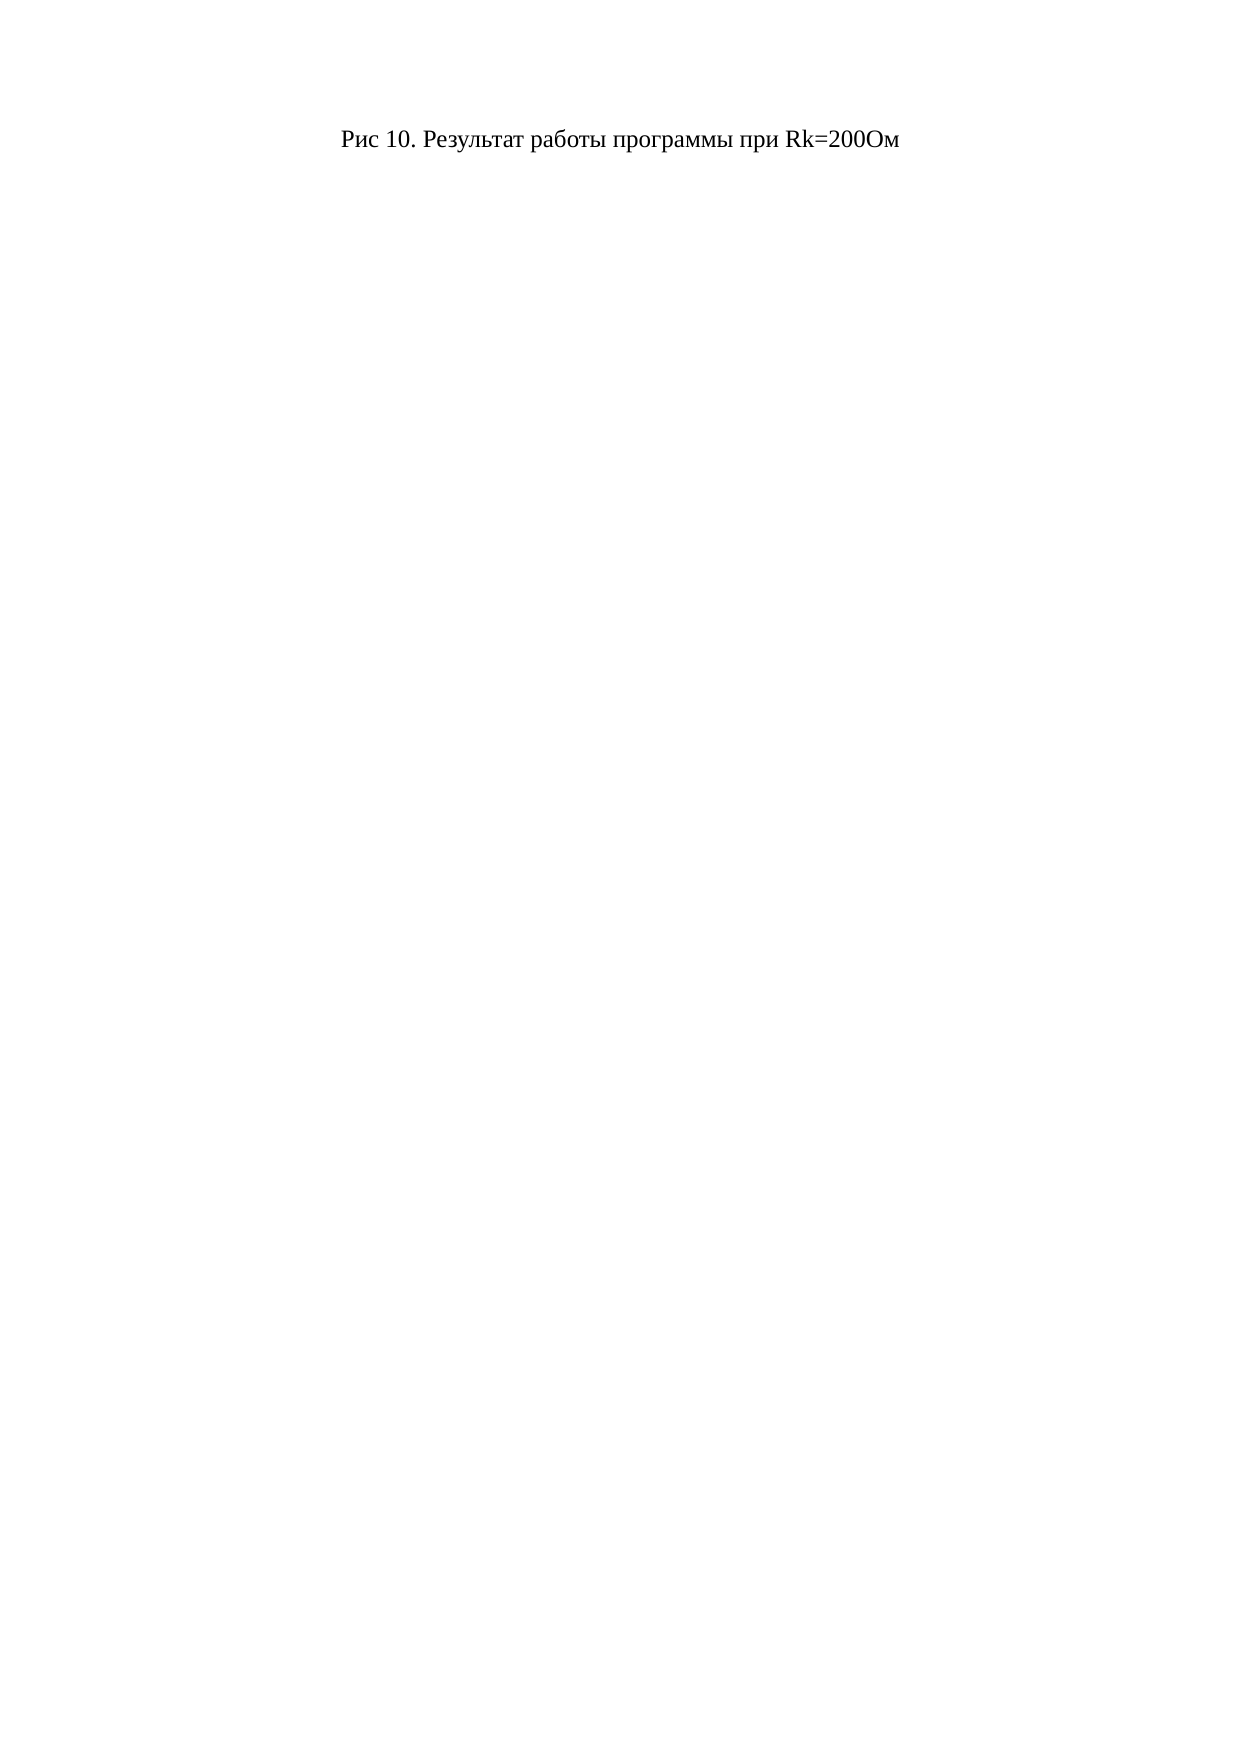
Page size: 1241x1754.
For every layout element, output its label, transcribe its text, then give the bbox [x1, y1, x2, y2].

table_header Рис 10. Результат работы программы при Rk=200Ом [118, 118, 1122, 158]
